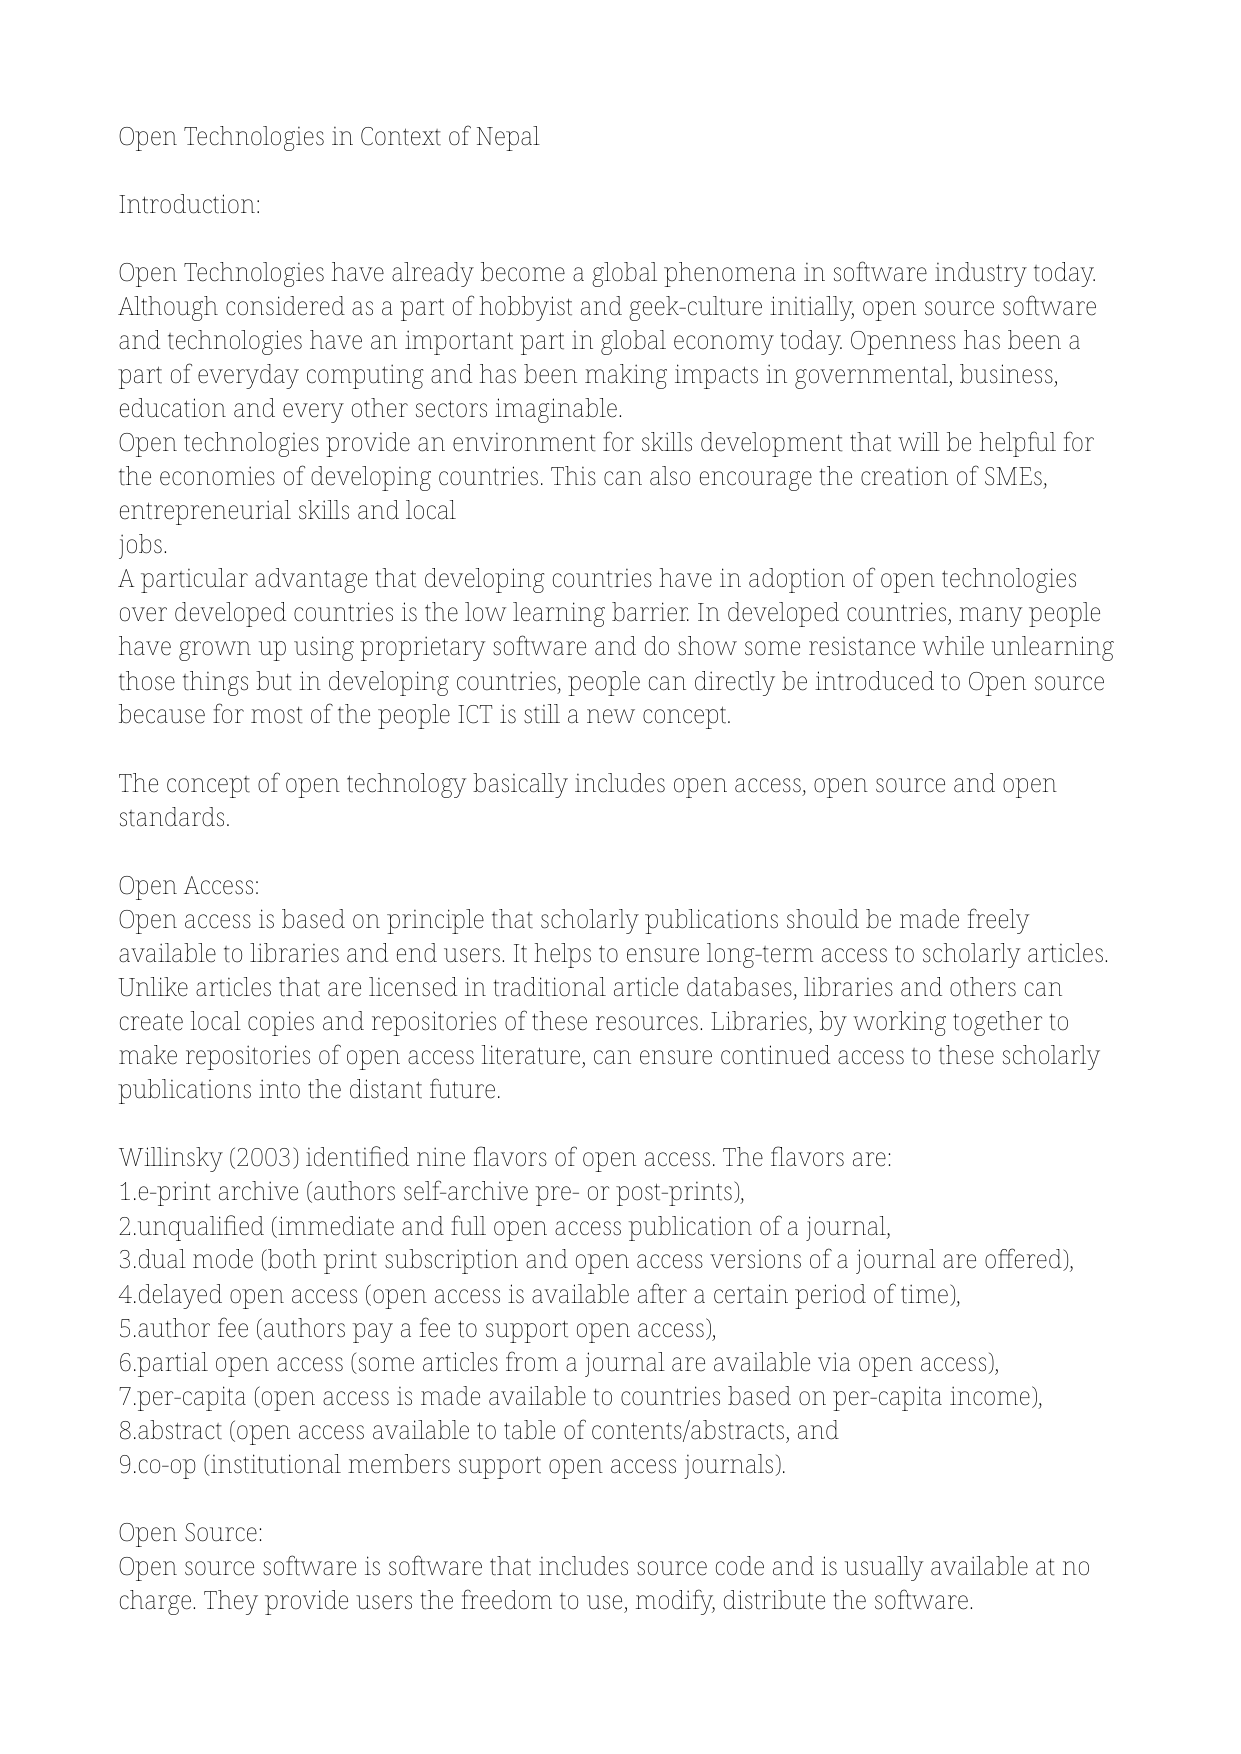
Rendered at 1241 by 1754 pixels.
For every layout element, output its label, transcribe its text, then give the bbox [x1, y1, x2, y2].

list co-op (institutional members support open access journals). [118, 1447, 1122, 1481]
list dual mode (both print subscription and open access versions of a journal are offered), [118, 1242, 1122, 1276]
text jobs. [118, 527, 1122, 561]
text Open source software is software that includes source code and is usually available at no charge. They provide users the freedom to use, modify, distribute the software. [118, 1549, 1122, 1617]
text Open access is based on principle that scholarly publications should be made freely available to libraries and end users. It helps to ensure long-term access to scholarly articles. Unlike articles that are licensed in traditional article databases, libraries and others can create local copies and repositories of these resources. Libraries, by working together to make repositories of open access literature, can ensure continued access to these scholarly publications into the distant future. [118, 902, 1122, 1106]
text Open Technologies in Context of Nepal [118, 118, 1122, 152]
text Open Access: [118, 867, 1122, 902]
list delayed open access (open access is available after a certain period of time), [118, 1276, 1122, 1310]
list e-print archive (authors self-archive pre- or post-prints), [118, 1174, 1122, 1208]
list partial open access (some articles from a journal are available via open access), [118, 1344, 1122, 1378]
list abstract (open access available to table of contents/abstracts, and [118, 1412, 1122, 1447]
text A particular advantage that developing countries have in adoption of open technologies over developed countries is the low learning barrier. In developed countries, many people have grown up using proprietary software and do show some resistance while unlearning those things but in developing countries, people can directly be introduced to Open source because for most of the people ICT is still a new concept. [118, 561, 1122, 731]
list per-capita (open access is made available to countries based on per-capita income), [118, 1378, 1122, 1412]
list unqualified (immediate and full open access publication of a journal, [118, 1208, 1122, 1242]
text Introduction: [118, 186, 1122, 220]
text Willinsky (2003) identified nine flavors of open access. The flavors are: [118, 1140, 1122, 1174]
text Open technologies provide an environment for skills development that will be helpful for the economies of developing countries. This can also encourage the creation of SMEs, entrepreneurial skills and local [118, 425, 1122, 527]
text Open Source: [118, 1515, 1122, 1549]
list author fee (authors pay a fee to support open access), [118, 1310, 1122, 1344]
text Open Technologies have already become a global phenomena in software industry today. Although considered as a part of hobbyist and geek-culture initially, open source software and technologies have an important part in global economy today. Openness has been a part of everyday computing and has been making impacts in governmental, business, education and every other sectors imaginable. [118, 254, 1122, 425]
text The concept of open technology basically includes open access, open source and open standards. [118, 765, 1122, 833]
